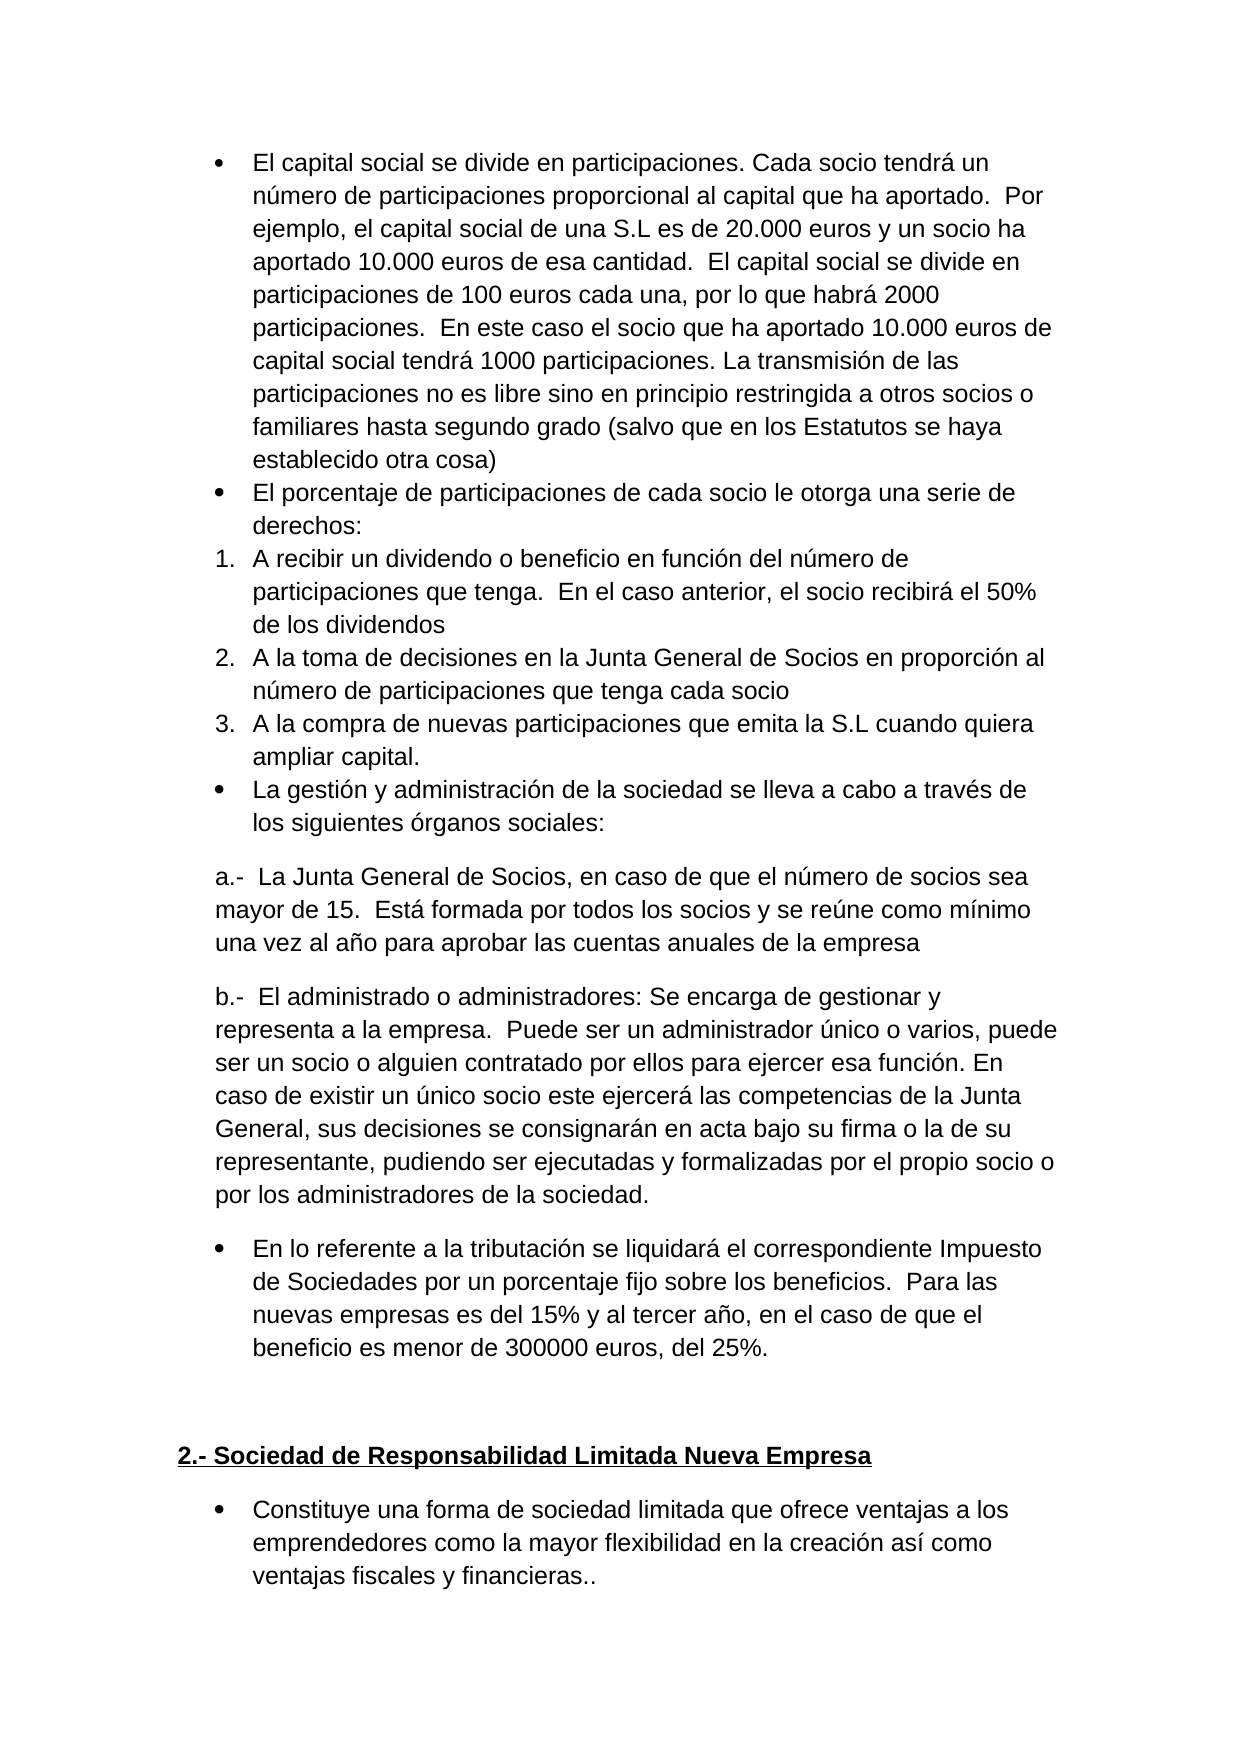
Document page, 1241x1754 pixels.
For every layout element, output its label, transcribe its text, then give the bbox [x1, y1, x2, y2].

list A recibir un dividendo o beneficio en función del número de participaciones que tenga. En el caso anterior, el socio recibirá el 50% de los dividendos [215, 544, 1063, 639]
list Constituye una forma de sociedad limitada que ofrece ventajas a los emprendedores como la mayor flexibilidad en la creación así como ventajas fiscales y financieras.. [215, 1495, 1063, 1589]
list La gestión y administración de la sociedad se lleva a cabo a través de los siguientes órganos sociales: [215, 775, 1063, 837]
list El porcentaje de participaciones de cada socio le otorga una serie de derechos: [215, 478, 1063, 540]
text b.- El administrado o administradores: Se encarga de gestionar y representa a la empresa. Puede ser un administrador único o varios, puede ser un socio o alguien contratado por ellos para ejercer esa función. En caso de existir un único socio este ejercerá las competencias de la Junta General, sus decisiones se consignarán en acta bajo su firma o la de su representante, pudiendo ser ejecutadas y formalizadas por el propio socio o por los administradores de la sociedad. [215, 982, 1063, 1209]
list En lo referente a la tributación se liquidará el correspondiente Impuesto de Sociedades por un porcentaje fijo sobre los beneficios. Para las nuevas empresas es del 15% y al tercer año, en el caso de que el beneficio es menor de 300000 euros, del 25%. [215, 1234, 1063, 1362]
text a.- La Junta General de Socios, en caso de que el número de socios sea mayor de 15. Está formada por todos los socios y se reúne como mínimo una vez al año para aprobar las cuentas anuales de la empresa [215, 862, 1063, 957]
list El capital social se divide en participaciones. Cada socio tendrá un número de participaciones proporcional al capital que ha aportado. Por ejemplo, el capital social de una S.L es de 20.000 euros y un socio ha aportado 10.000 euros de esa cantidad. El capital social se divide en participaciones de 100 euros cada una, por lo que habrá 2000 participaciones. En este caso el socio que ha aportado 10.000 euros de capital social tendrá 1000 participaciones. La transmisión de las participaciones no es libre sino en principio restringida a otros socios o familiares hasta segundo grado (salvo que en los Estatutos se haya establecido otra cosa) [215, 148, 1063, 473]
list A la compra de nuevas participaciones que emita la S.L cuando quiera ampliar capital. [215, 709, 1063, 771]
text 2.- Sociedad de Responsabilidad Limitada Nueva Empresa [177, 1441, 1063, 1469]
list A la toma de decisiones en la Junta General de Socios en proporción al número de participaciones que tenga cada socio [215, 643, 1063, 705]
